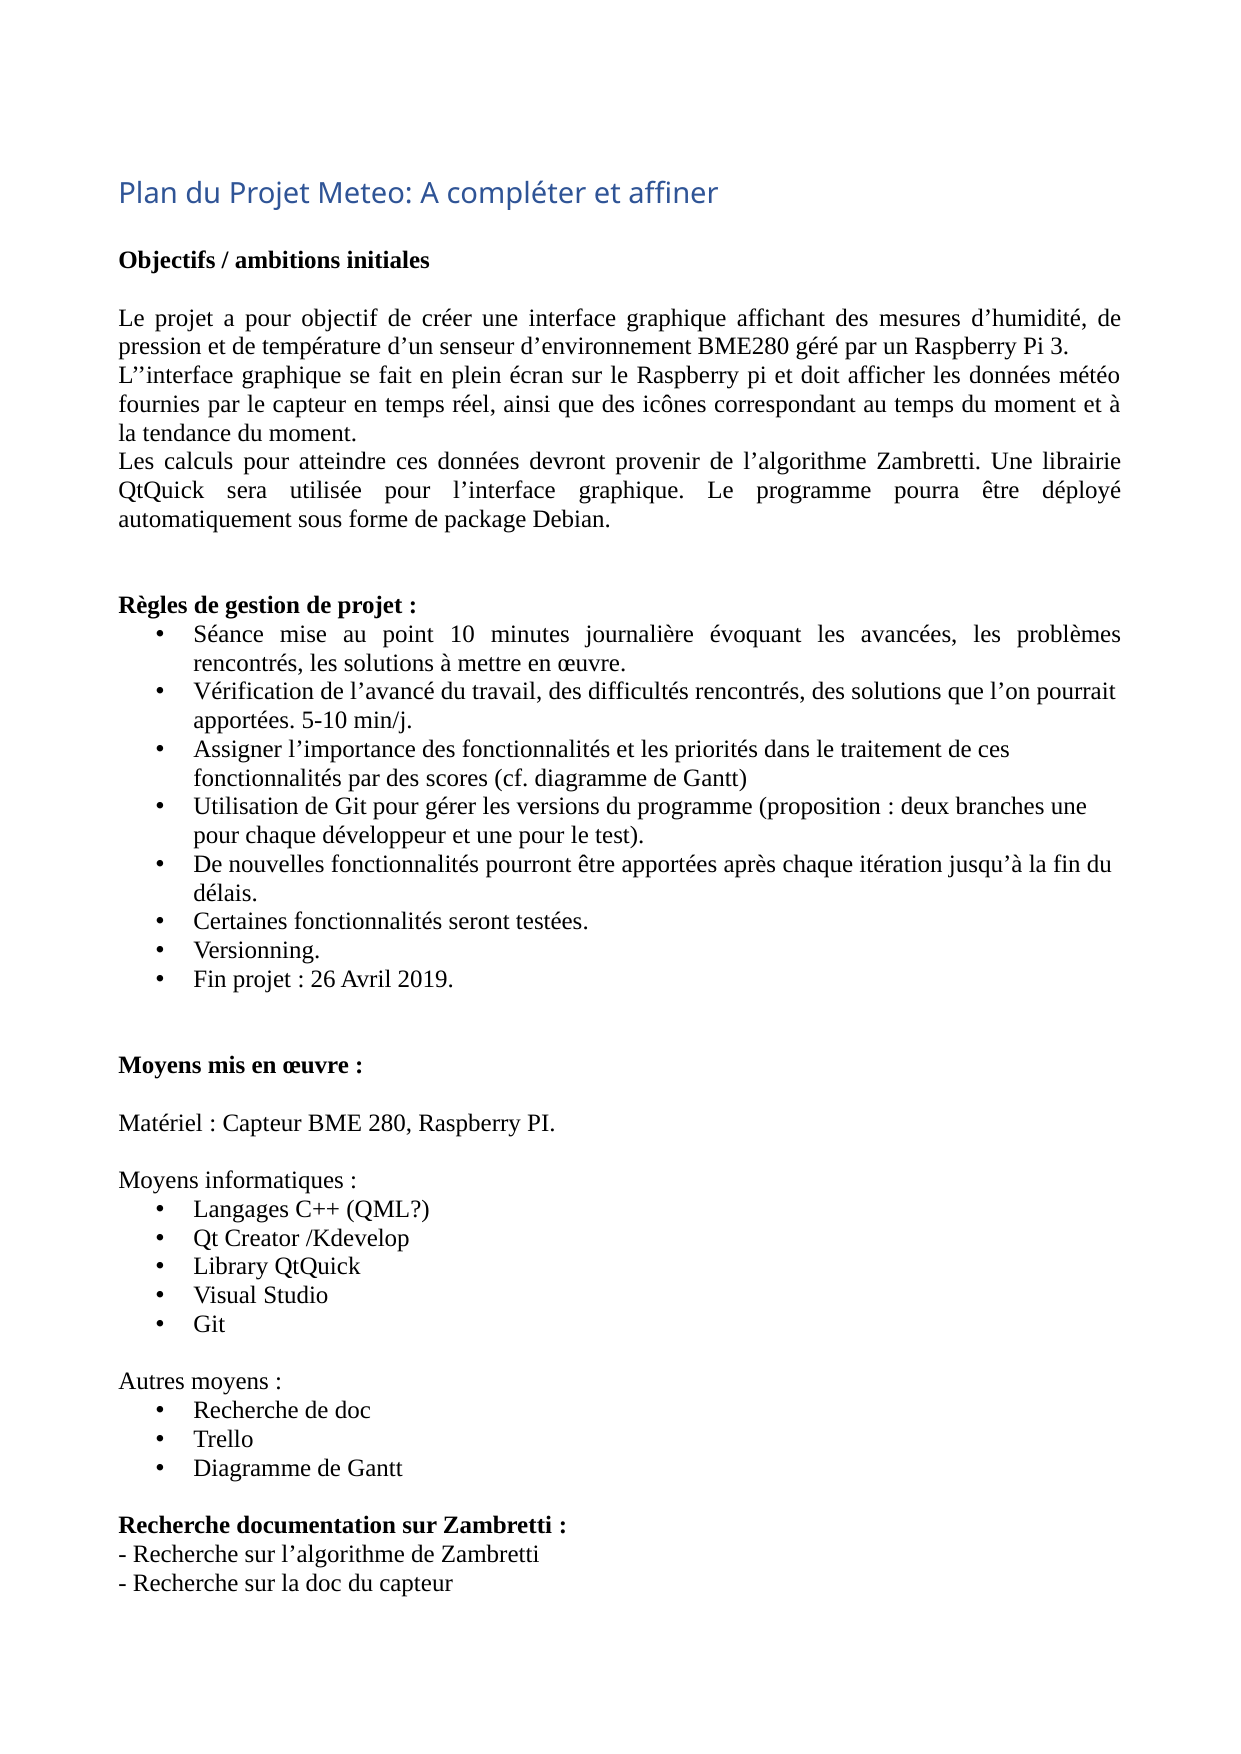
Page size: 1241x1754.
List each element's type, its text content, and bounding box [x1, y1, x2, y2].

list De nouvelles fonctionnalités pourront être apportées après chaque itération jusqu’à la fin du délais. [156, 849, 1122, 906]
text Le projet a pour objectif de créer une interface graphique affichant des mesures d’humidité, de pression et de température d’un senseur d’environnement BME280 géré par un Raspberry Pi 3. [118, 303, 1122, 360]
list Versionning. [156, 935, 1122, 964]
list Recherche de doc [156, 1395, 1122, 1424]
list Utilisation de Git pour gérer les versions du programme (proposition : deux branches une pour chaque développeur et une pour le test). [156, 791, 1122, 849]
text - Recherche sur l’algorithme de Zambretti [118, 1539, 1122, 1568]
list Visual Studio [156, 1280, 1122, 1309]
text Objectifs / ambitions initiales [118, 245, 1122, 274]
text Recherche documentation sur Zambretti : [118, 1510, 1122, 1539]
list Certaines fonctionnalités seront testées. [156, 906, 1122, 935]
text Moyens mis en œuvre : [118, 1050, 1122, 1079]
list Qt Creator /Kdevelop [156, 1223, 1122, 1251]
text Règles de gestion de projet : [118, 590, 1122, 619]
list Séance mise au point 10 minutes journalière évoquant les avancées, les problèmes rencontrés, les solutions à mettre en œuvre. [156, 619, 1122, 676]
list Trello [156, 1424, 1122, 1453]
text L’’interface graphique se fait en plein écran sur le Raspberry pi et doit afficher les données météo fournies par le capteur en temps réel, ainsi que des icônes correspondant au temps du moment et à la tendance du moment. [118, 360, 1122, 446]
text Autres moyens : [118, 1366, 1122, 1395]
list Fin projet : 26 Avril 2019. [156, 964, 1122, 993]
subtitle Plan du Projet Meteo: A compléter et affiner [118, 172, 1122, 212]
list Git [156, 1309, 1122, 1338]
list Langages C++ (QML?) [156, 1194, 1122, 1223]
list Diagramme de Gantt [156, 1453, 1122, 1481]
list Vérification de l’avancé du travail, des difficultés rencontrés, des solutions que l’on pourrait apportées. 5-10 min/j. [156, 676, 1122, 734]
list Library QtQuick [156, 1251, 1122, 1280]
text - Recherche sur la doc du capteur [118, 1568, 1122, 1596]
text Les calculs pour atteindre ces données devront provenir de l’algorithme Zambretti. Une librairie QtQuick sera utilisée pour l’interface graphique. Le programme pourra être déployé automatiquement sous forme de package Debian. [118, 446, 1122, 533]
text Moyens informatiques : [118, 1165, 1122, 1194]
text Matériel : Capteur BME 280, Raspberry PI. [118, 1108, 1122, 1136]
list Assigner l’importance des fonctionnalités et les priorités dans le traitement de ces fonctionnalités par des scores (cf. diagramme de Gantt) [156, 734, 1122, 791]
